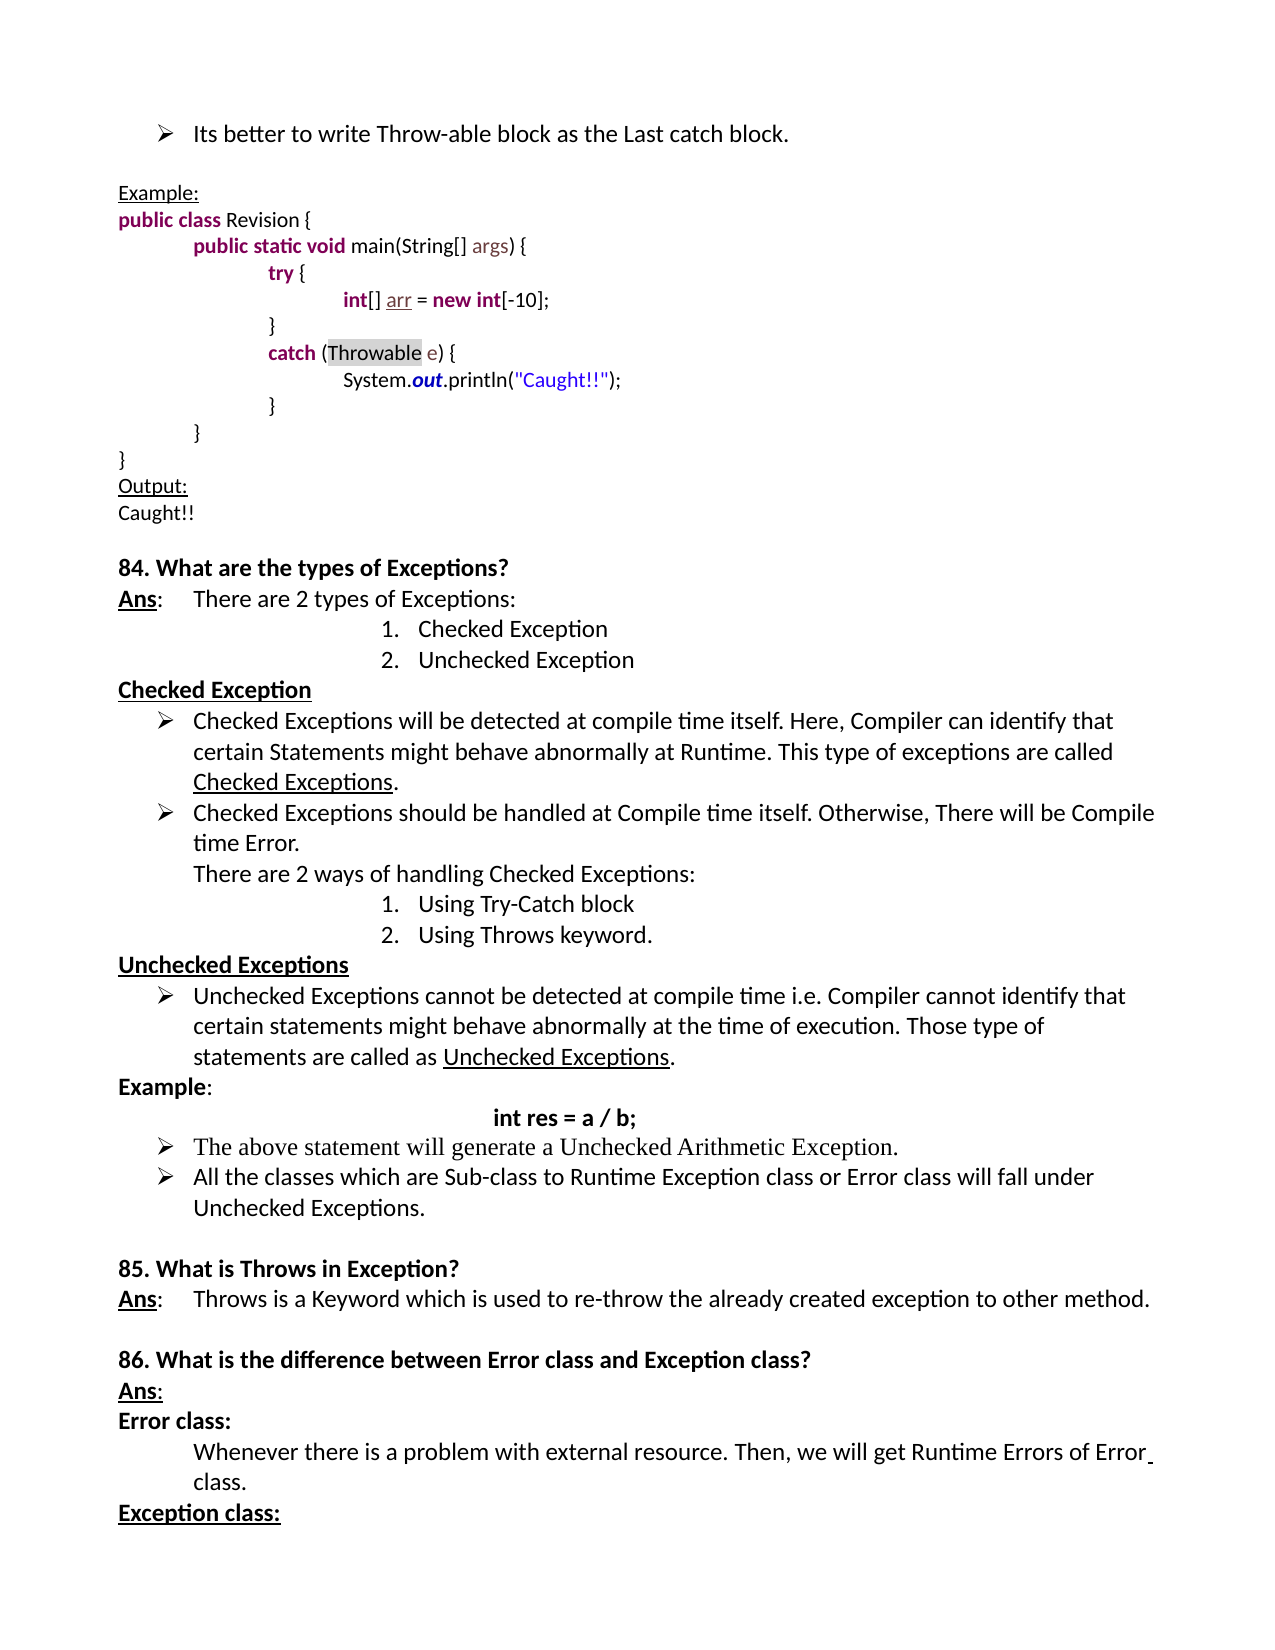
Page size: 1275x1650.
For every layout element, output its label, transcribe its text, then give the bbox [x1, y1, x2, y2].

text Whenever there is a problem with external resource. Then, we will get Runtime Errors of Error class. [118, 1436, 1157, 1497]
list Unchecked Exceptions cannot be detected at compile time i.e. Compiler cannot identify that certain statements might behave abnormally at the time of execution. Those type of statements are called as Unchecked Exceptions. [156, 980, 1157, 1071]
text 86. What is the difference between Error class and Exception class? [118, 1344, 1157, 1375]
text Output: [118, 472, 1157, 499]
text catch (Throwable e) { [118, 339, 1157, 366]
text Unchecked Exceptions [118, 949, 1157, 980]
text public static void main(String[] args) { [118, 232, 1157, 259]
list Using Throws keyword. [381, 919, 1157, 949]
list Its better to write Throw-able block as the Last catch block. [156, 118, 1157, 149]
list Checked Exceptions should be handled at Compile time itself. Otherwise, There will be Compile time Error. [156, 797, 1157, 858]
text 85. What is Throws in Exception? [118, 1253, 1157, 1283]
text Ans: Throws is a Keyword which is used to re-throw the already created exception to other method. [118, 1283, 1157, 1314]
list All the classes which are Sub-class to Runtime Exception class or Error class will fall under Unchecked Exceptions. [156, 1161, 1157, 1222]
text Error class: [118, 1405, 1157, 1436]
text public class Revision { [118, 206, 1157, 232]
text try { [118, 259, 1157, 286]
list The above statement will generate a Unchecked Arithmetic Exception. [156, 1132, 1157, 1161]
text Example: [118, 1071, 1157, 1102]
text There are 2 ways of handling Checked Exceptions: [118, 858, 1157, 888]
text } [118, 446, 1157, 472]
text Ans: [118, 1375, 1157, 1405]
text int[] arr = new int[-10]; [118, 286, 1157, 312]
text Exception class: [118, 1497, 1157, 1527]
text Example: [118, 179, 1157, 206]
list Using Try-Catch block [381, 888, 1157, 919]
text } [118, 392, 1157, 419]
text Ans: There are 2 types of Exceptions: [118, 583, 1157, 613]
text } [118, 419, 1157, 446]
list Checked Exceptions will be detected at compile time itself. Here, Compiler can identify that certain Statements might behave abnormally at Runtime. This type of exceptions are called Checked Exceptions. [156, 705, 1157, 797]
text } [118, 312, 1157, 339]
text int res = a / b; [118, 1102, 1157, 1132]
text 84. What are the types of Exceptions? [118, 552, 1157, 583]
text Checked Exception [118, 674, 1157, 705]
list Unchecked Exception [381, 644, 1157, 674]
text Caught!! [118, 499, 1157, 526]
list Checked Exception [381, 613, 1157, 644]
text System.out.println("Caught!!"); [118, 366, 1157, 392]
